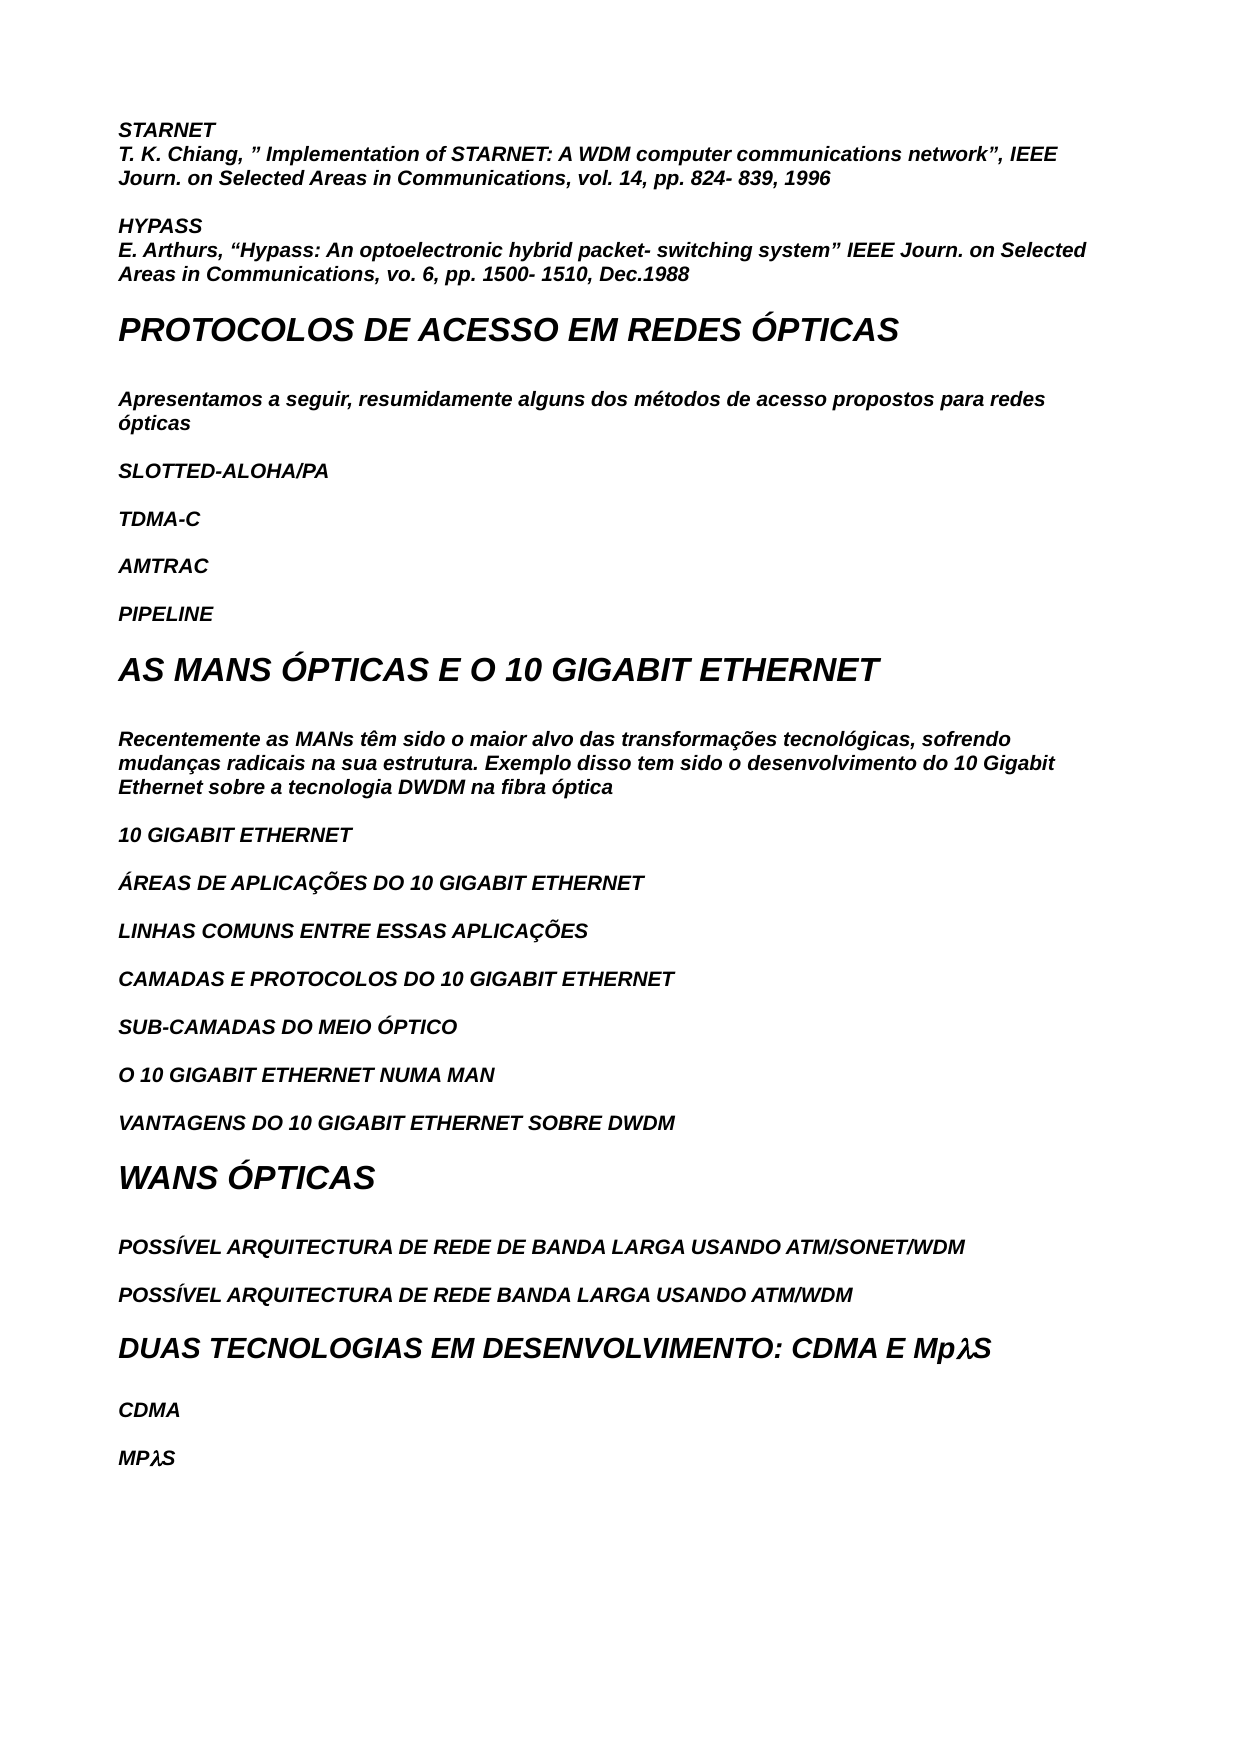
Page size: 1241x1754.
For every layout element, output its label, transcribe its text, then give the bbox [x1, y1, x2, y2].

text T. K. Chiang, ” Implementation of STARNET: A WDM computer communications network”, IEEE Journ. on Selected Areas in Communications, vol. 14, pp. 824- 839, 1996 [118, 142, 1122, 190]
text DUAS TECNOLOGIAS EM DESENVOLVIMENTO: CDMA E MpλS [118, 1331, 1122, 1365]
text PIPELINE [118, 602, 1122, 626]
text Apresentamos a seguir, resumidamente alguns dos métodos de acesso propostos para redes ópticas [118, 387, 1122, 434]
text Recentemente as MANs têm sido o maior alvo das transformações tecnológicas, sofrendo mudanças radicais na sua estrutura. Exemplo disso tem sido o desenvolvimento do 10 Gigabit Ethernet sobre a tecnologia DWDM na fibra óptica [118, 727, 1122, 799]
text PROTOCOLOS DE ACESSO EM REDES ÓPTICAS [118, 310, 1122, 348]
text ÁREAS DE APLICAÇÕES DO 10 GIGABIT ETHERNET [118, 871, 1122, 895]
text VANTAGENS DO 10 GIGABIT ETHERNET SOBRE DWDM [118, 1110, 1122, 1134]
text STARNET [118, 118, 1122, 142]
text LINHAS COMUNS ENTRE ESSAS APLICAÇÕES [118, 919, 1122, 943]
text POSSÍVEL ARQUITECTURA DE REDE BANDA LARGA USANDO ATM/WDM [118, 1283, 1122, 1307]
text O 10 GIGABIT ETHERNET NUMA MAN [118, 1062, 1122, 1086]
text E. Arthurs, “Hypass: An optoelectronic hybrid packet- switching system” IEEE Journ. on Selected Areas in Communications, vo. 6, pp. 1500- 1510, Dec.1988 [118, 238, 1122, 286]
text SLOTTED-ALOHA/PA [118, 458, 1122, 482]
text TDMA-C [118, 506, 1122, 530]
text MPλS [118, 1446, 1122, 1471]
text CAMADAS E PROTOCOLOS DO 10 GIGABIT ETHERNET [118, 967, 1122, 991]
text WANS ÓPTICAS [118, 1158, 1122, 1197]
text 10 GIGABIT ETHERNET [118, 823, 1122, 847]
text AMTRAC [118, 554, 1122, 578]
text AS MANS ÓPTICAS E O 10 GIGABIT ETHERNET [118, 650, 1122, 689]
text POSSÍVEL ARQUITECTURA DE REDE DE BANDA LARGA USANDO ATM/SONET/WDM [118, 1235, 1122, 1259]
text HYPASS [118, 214, 1122, 238]
text SUB-CAMADAS DO MEIO ÓPTICO [118, 1014, 1122, 1038]
text CDMA [118, 1398, 1122, 1422]
